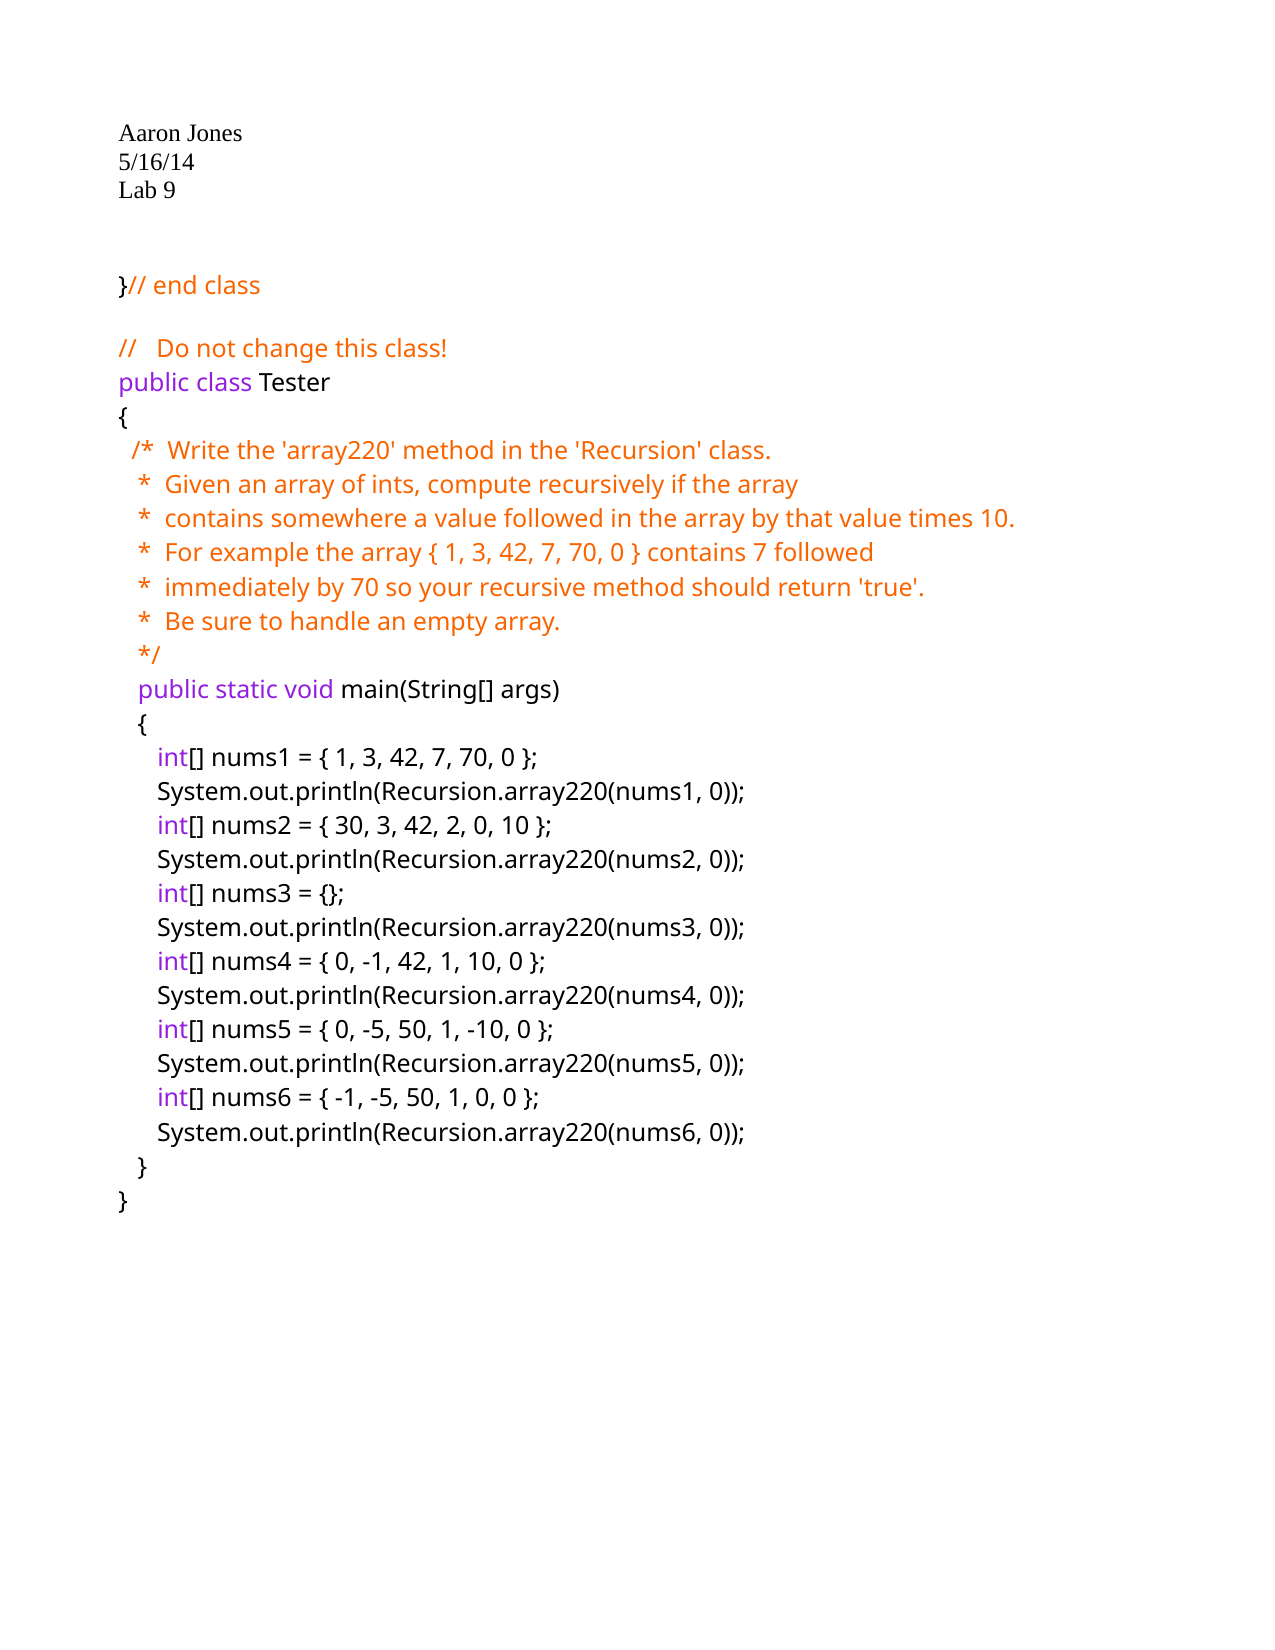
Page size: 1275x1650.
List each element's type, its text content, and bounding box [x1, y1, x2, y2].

text }// end class [118, 234, 1157, 331]
text // Do not change this class! public class Tester { /* Write the 'array220' method in the 'Recursion' class. * Given an array of ints, compute recursively if the array * contains somewhere a value followed in the array by that value times 10. * For example the array { 1, 3, 42, 7, 70, 0 } contains 7 followed * immediately by 70 so your recursive method should return 'true'. * Be sure to handle an empty array. */ public static void main(String[] args) { int[] nums1 = { 1, 3, 42, 7, 70, 0 }; System.out.println(Recursion.array220(nums1, 0)); int[] nums2 = { 30, 3, 42, 2, 0, 10 }; System.out.println(Recursion.array220(nums2, 0)); int[] nums3 = {}; System.out.println(Recursion.array220(nums3, 0)); int[] nums4 = { 0, -1, 42, 1, 10, 0 }; System.out.println(Recursion.array220(nums4, 0)); int[] nums5 = { 0, -5, 50, 1, -10, 0 }; System.out.println(Recursion.array220(nums5, 0)); int[] nums6 = { -1, -5, 50, 1, 0, 0 }; System.out.println(Recursion.array220(nums6, 0)); } } [118, 331, 1157, 1245]
